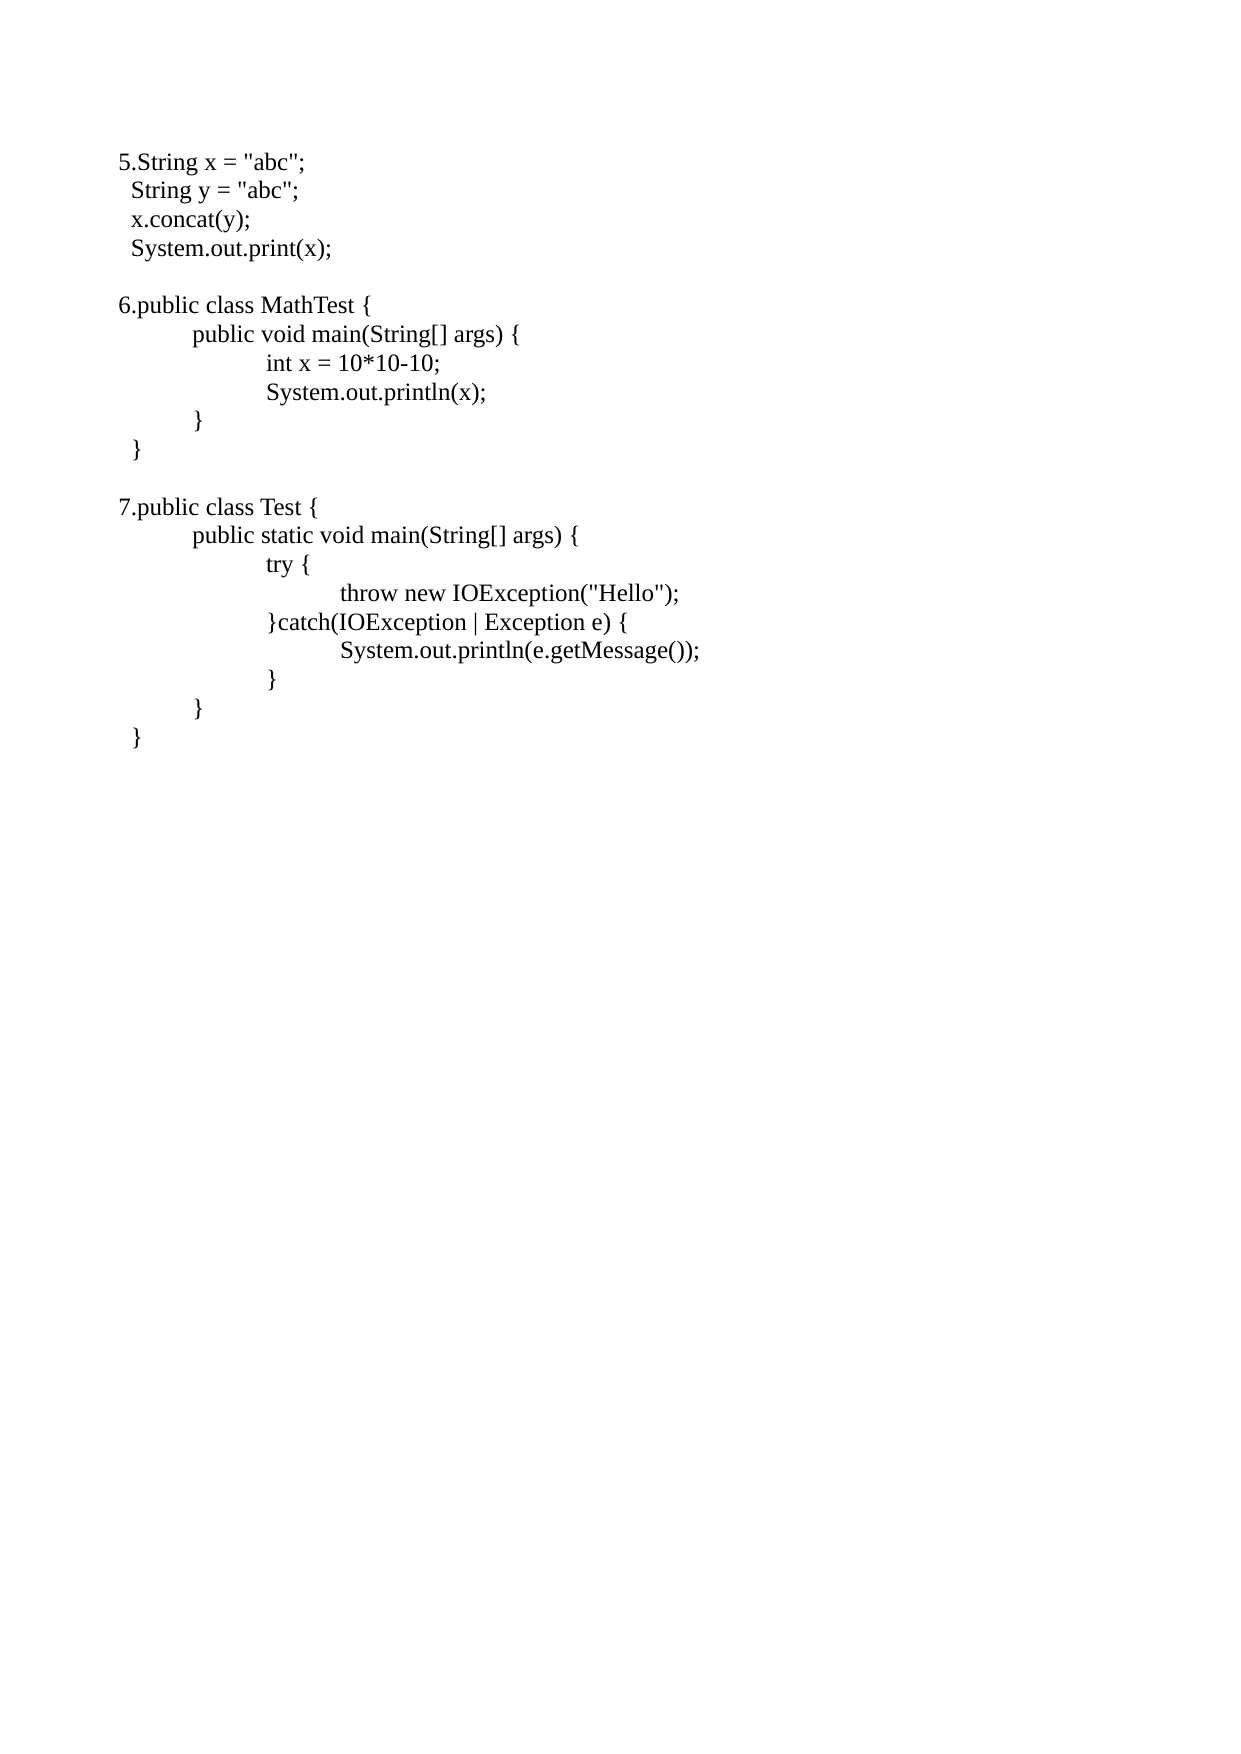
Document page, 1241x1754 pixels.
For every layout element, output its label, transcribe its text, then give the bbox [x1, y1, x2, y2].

text throw new IOException("Hello"); [118, 578, 1122, 607]
text } [118, 434, 1122, 463]
text } [118, 693, 1122, 722]
text } [118, 722, 1122, 751]
text public static void main(String[] args) { [118, 521, 1122, 549]
text try { [118, 549, 1122, 578]
text } [118, 664, 1122, 693]
text 5.String x = "abc"; [118, 147, 1122, 176]
text System.out.print(x); [118, 233, 1122, 262]
text int x = 10*10-10; [118, 348, 1122, 377]
text System.out.println(x); [118, 377, 1122, 406]
text public void main(String[] args) { [118, 319, 1122, 348]
text } [118, 406, 1122, 434]
text 7.public class Test { [118, 492, 1122, 521]
text }catch(IOException | Exception e) { [118, 607, 1122, 636]
text 6.public class MathTest { [118, 291, 1122, 319]
text System.out.println(e.getMessage()); [118, 636, 1122, 664]
text String y = "abc"; [118, 176, 1122, 204]
text x.concat(y); [118, 204, 1122, 233]
